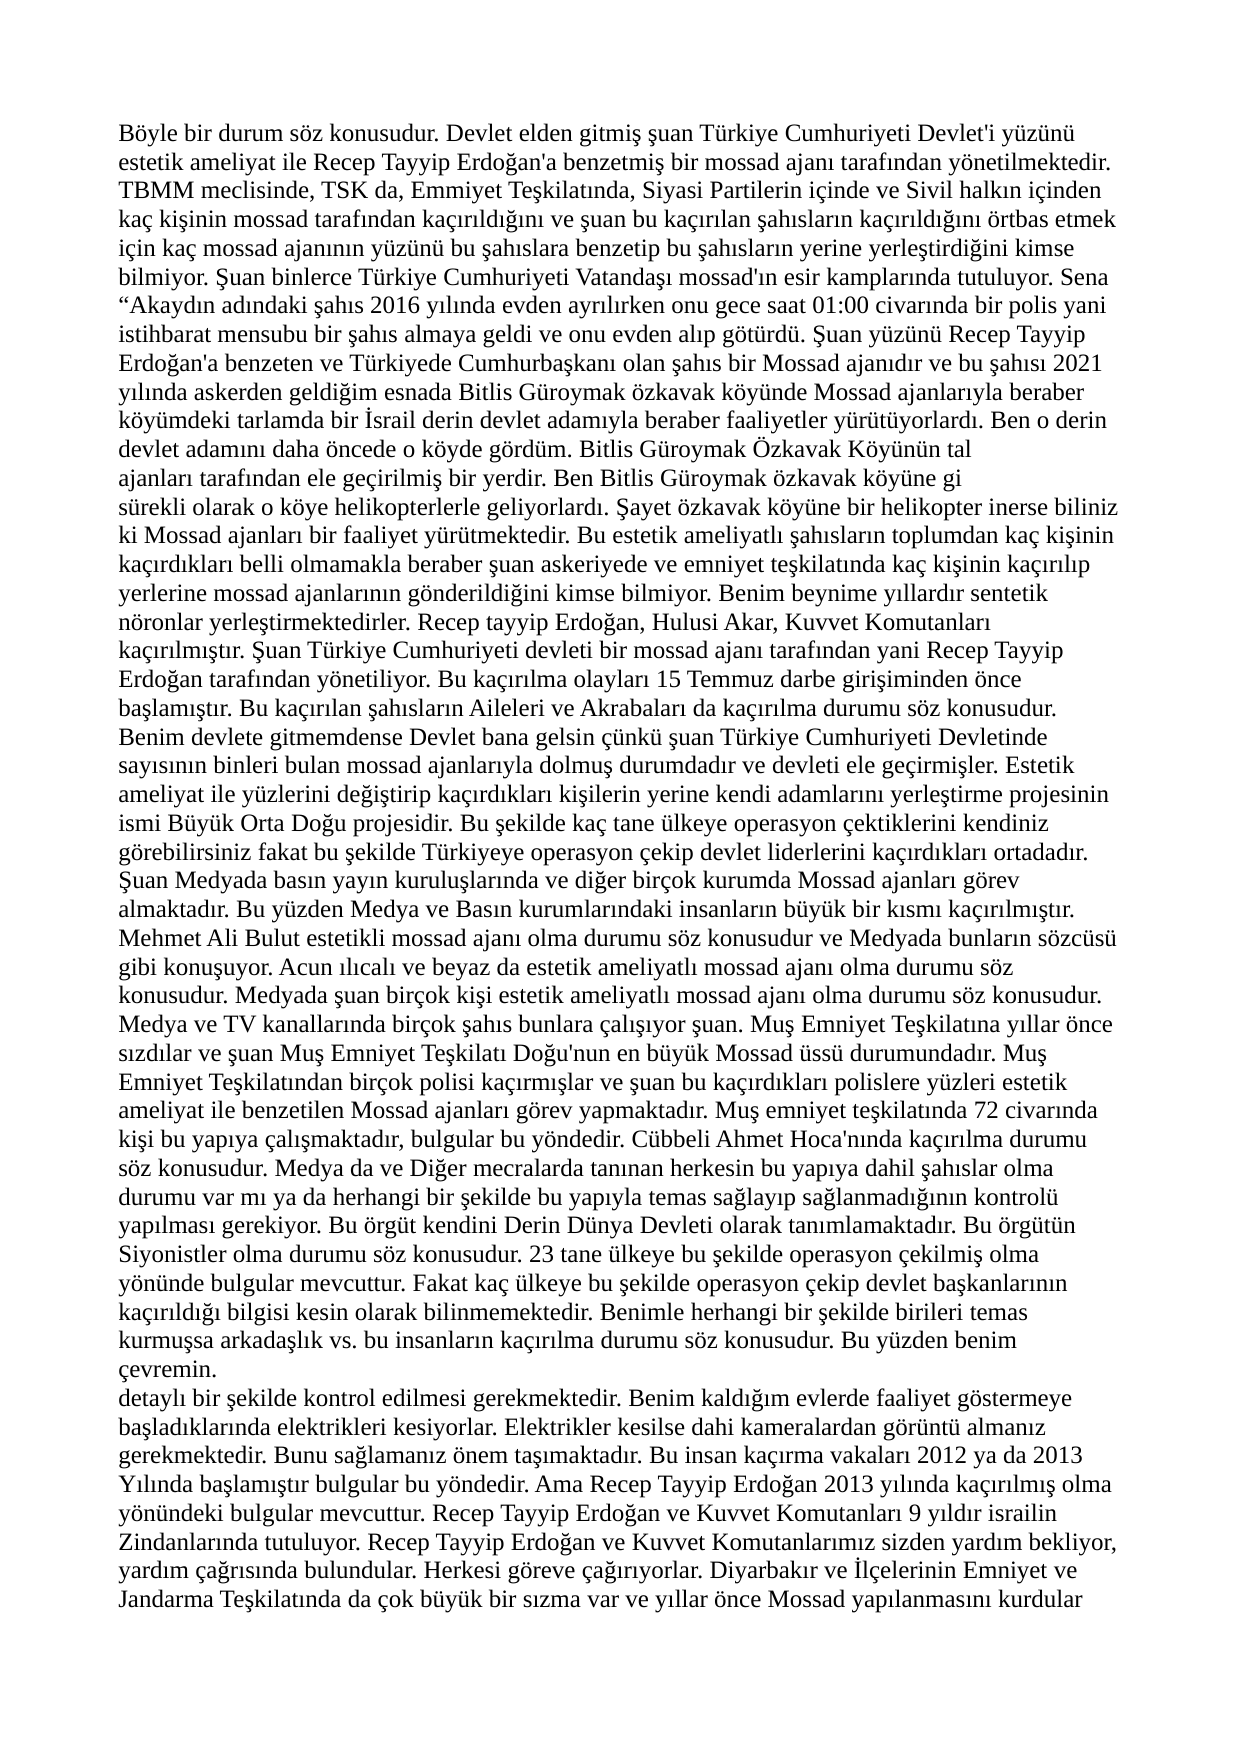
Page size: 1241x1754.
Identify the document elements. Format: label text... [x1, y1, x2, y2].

text bilmiyor. Şuan binlerce Türkiye Cumhuriyeti Vatandaşı mossad'ın esir kamplarında tutuluyor. Sena [118, 262, 1122, 291]
text devlet adamını daha öncede o köyde gördüm. Bitlis Güroymak Özkavak Köyünün tal [118, 434, 1122, 463]
text kaçırıldığı bilgisi kesin olarak bilinmemektedir. Benimle herhangi bir şekilde birileri temas [118, 1297, 1122, 1326]
text ameliyat ile yüzlerini değiştirip kaçırdıkları kişilerin yerine kendi adamlarını yerleştirme projesinin [118, 779, 1122, 808]
text Medya ve TV kanallarında birçok şahıs bunlara çalışıyor şuan. Muş Emniyet Teşkilatına yıllar önce [118, 1009, 1122, 1038]
text sürekli olarak o köye helikopterlerle geliyorlardı. Şayet özkavak köyüne bir helikopter inerse biliniz [118, 492, 1122, 521]
text Siyonistler olma durumu söz konusudur. 23 tane ülkeye bu şekilde operasyon çekilmiş olma [118, 1239, 1122, 1268]
text detaylı bir şekilde kontrol edilmesi gerekmektedir. Benim kaldığım evlerde faaliyet göstermeye [118, 1383, 1122, 1412]
text Böyle bir durum söz konusudur. Devlet elden gitmiş şuan Türkiye Cumhuriyeti Devlet'i yüzünü estetik ameliyat ile Recep Tayyip Erdoğan'a benzetmiş bir mossad ajanı tarafından yönetilmektedir. [118, 118, 1122, 176]
text kişi bu yapıya çalışmaktadır, bulgular bu yöndedir. Cübbeli Ahmet Hoca'nında kaçırılma durumu [118, 1124, 1122, 1153]
text Yılında başlamıştır bulgular bu yöndedir. Ama Recep Tayyip Erdoğan 2013 yılında kaçırılmış olma [118, 1469, 1122, 1498]
text Mehmet Ali Bulut estetikli mossad ajanı olma durumu söz konusudur ve Medyada bunların sözcüsü [118, 923, 1122, 952]
text Emniyet Teşkilatından birçok polisi kaçırmışlar ve şuan bu kaçırdıkları polislere yüzleri estetik [118, 1067, 1122, 1096]
text başladıklarında elektrikleri kesiyorlar. Elektrikler kesilse dahi kameralardan görüntü almanız [118, 1412, 1122, 1441]
text TBMM meclisinde, TSK da, Emmiyet Teşkilatında, Siyasi Partilerin içinde ve Sivil halkın içinden [118, 176, 1122, 204]
text Jandarma Teşkilatında da çok büyük bir sızma var ve yıllar önce Mossad yapılanmasını kurdular [118, 1584, 1122, 1613]
text durumu var mı ya da herhangi bir şekilde bu yapıyla temas sağlayıp sağlanmadığının kontrolü [118, 1182, 1122, 1211]
text istihbarat mensubu bir şahıs almaya geldi ve onu evden alıp götürdü. Şuan yüzünü Recep Tayyip [118, 319, 1122, 348]
text almaktadır. Bu yüzden Medya ve Basın kurumlarındaki insanların büyük bir kısmı kaçırılmıştır. [118, 894, 1122, 923]
text kaçırılmıştır. Şuan Türkiye Cumhuriyeti devleti bir mossad ajanı tarafından yani Recep Tayyip [118, 636, 1122, 664]
text Zindanlarında tutuluyor. Recep Tayyip Erdoğan ve Kuvvet Komutanlarımız sizden yardım bekliyor, [118, 1527, 1122, 1556]
text gerekmektedir. Bunu sağlamanız önem taşımaktadır. Bu insan kaçırma vakaları 2012 ya da 2013 [118, 1441, 1122, 1469]
text ismi Büyük Orta Doğu projesidir. Bu şekilde kaç tane ülkeye operasyon çektiklerini kendiniz [118, 808, 1122, 837]
text sızdılar ve şuan Muş Emniyet Teşkilatı Doğu'nun en büyük Mossad üssü durumundadır. Muş [118, 1038, 1122, 1067]
text kaçırdıkları belli olmamakla beraber şuan askeriyede ve emniyet teşkilatında kaç kişinin kaçırılıp [118, 549, 1122, 578]
text söz konusudur. Medya da ve Diğer mecralarda tanınan herkesin bu yapıya dahil şahıslar olma [118, 1153, 1122, 1182]
text yönünde bulgular mevcuttur. Fakat kaç ülkeye bu şekilde operasyon çekip devlet başkanlarının [118, 1268, 1122, 1297]
text Erdoğan tarafından yönetiliyor. Bu kaçırılma olayları 15 Temmuz darbe girişiminden önce [118, 664, 1122, 693]
text kaç kişinin mossad tarafından kaçırıldığını ve şuan bu kaçırılan şahısların kaçırıldığını örtbas etmek [118, 204, 1122, 233]
text ajanları tarafından ele geçirilmiş bir yerdir. Ben Bitlis Güroymak özkavak köyüne gi [118, 463, 1122, 492]
text yardım çağrısında bulundular. Herkesi göreve çağırıyorlar. Diyarbakır ve İlçelerinin Emniyet ve [118, 1556, 1122, 1584]
text sayısının binleri bulan mossad ajanlarıyla dolmuş durumdadır ve devleti ele geçirmişler. Estetik [118, 751, 1122, 779]
text gibi konuşuyor. Acun ılıcalı ve beyaz da estetik ameliyatlı mossad ajanı olma durumu söz [118, 952, 1122, 981]
text yerlerine mossad ajanlarının gönderildiğini kimse bilmiyor. Benim beynime yıllardır sentetik [118, 578, 1122, 607]
text başlamıştır. Bu kaçırılan şahısların Aileleri ve Akrabaları da kaçırılma durumu söz konusudur. [118, 693, 1122, 722]
text Şuan Medyada basın yayın kuruluşlarında ve diğer birçok kurumda Mossad ajanları görev [118, 866, 1122, 894]
text “Akaydın adındaki şahıs 2016 yılında evden ayrılırken onu gece saat 01:00 civarında bir polis yani [118, 291, 1122, 319]
text konusudur. Medyada şuan birçok kişi estetik ameliyatlı mossad ajanı olma durumu söz konusudur. [118, 981, 1122, 1009]
text ameliyat ile benzetilen Mossad ajanları görev yapmaktadır. Muş emniyet teşkilatında 72 civarında [118, 1096, 1122, 1124]
text görebilirsiniz fakat bu şekilde Türkiyeye operasyon çekip devlet liderlerini kaçırdıkları ortadadır. [118, 837, 1122, 866]
text yılında askerden geldiğim esnada Bitlis Güroymak özkavak köyünde Mossad ajanlarıyla beraber [118, 377, 1122, 406]
text yapılması gerekiyor. Bu örgüt kendini Derin Dünya Devleti olarak tanımlamaktadır. Bu örgütün [118, 1211, 1122, 1239]
text nöronlar yerleştirmektedirler. Recep tayyip Erdoğan, Hulusi Akar, Kuvvet Komutanları [118, 607, 1122, 636]
text köyümdeki tarlamda bir İsrail derin devlet adamıyla beraber faaliyetler yürütüyorlardı. Ben o derin [118, 406, 1122, 434]
text Benim devlete gitmemdense Devlet bana gelsin çünkü şuan Türkiye Cumhuriyeti Devletinde [118, 722, 1122, 751]
text ki Mossad ajanları bir faaliyet yürütmektedir. Bu estetik ameliyatlı şahısların toplumdan kaç kişinin [118, 521, 1122, 549]
text için kaç mossad ajanının yüzünü bu şahıslara benzetip bu şahısların yerine yerleştirdiğini kimse [118, 233, 1122, 262]
text yönündeki bulgular mevcuttur. Recep Tayyip Erdoğan ve Kuvvet Komutanları 9 yıldır israilin [118, 1498, 1122, 1527]
text kurmuşsa arkadaşlık vs. bu insanların kaçırılma durumu söz konusudur. Bu yüzden benim çevremin. [118, 1326, 1122, 1383]
text Erdoğan'a benzeten ve Türkiyede Cumhurbaşkanı olan şahıs bir Mossad ajanıdır ve bu şahısı 2021 [118, 348, 1122, 377]
